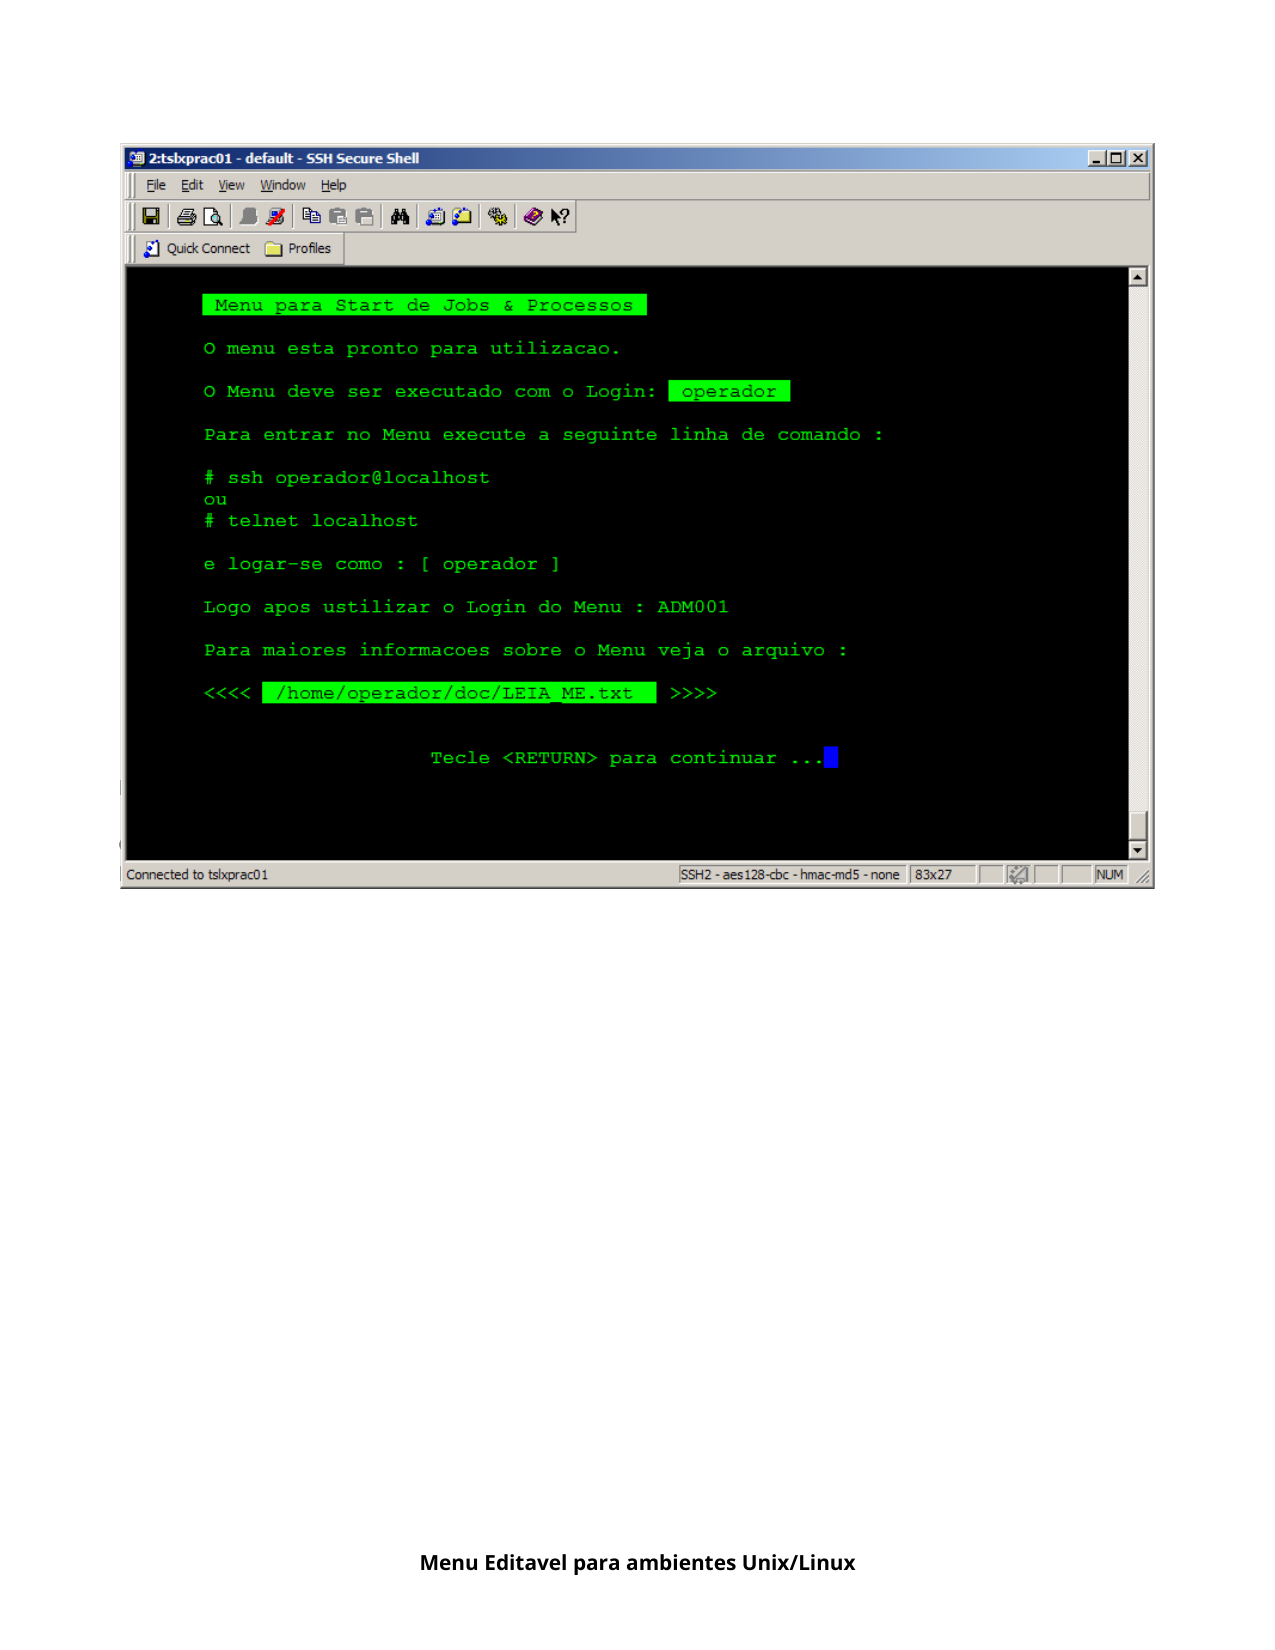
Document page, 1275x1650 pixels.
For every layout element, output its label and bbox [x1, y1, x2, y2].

picture [120, 143, 1155, 889]
